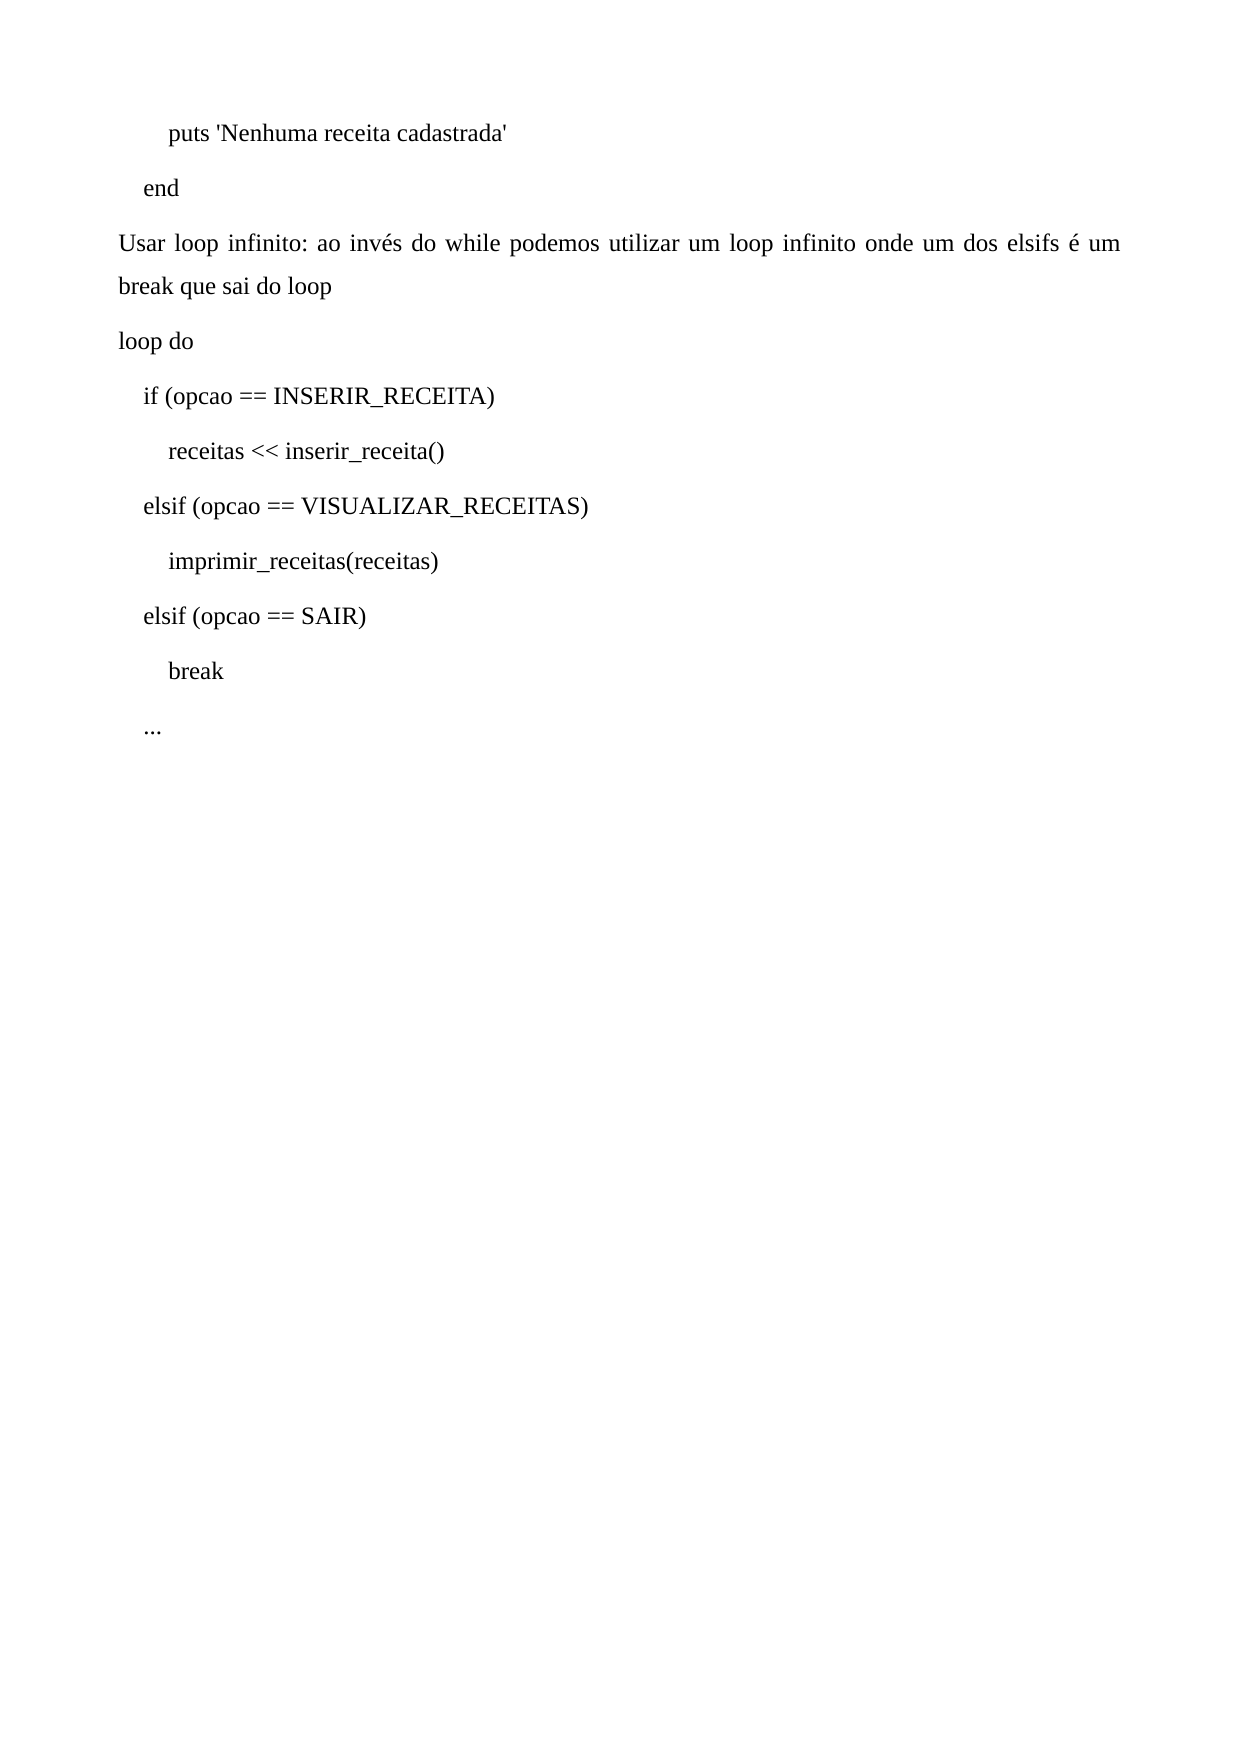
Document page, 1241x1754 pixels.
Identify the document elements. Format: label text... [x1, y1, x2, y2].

text break [118, 656, 1122, 685]
text elsif (opcao == SAIR) [118, 601, 1122, 630]
text loop do [118, 326, 1122, 355]
text if (opcao == INSERIR_RECEITA) [118, 381, 1122, 410]
text puts 'Nenhuma receita cadastrada' [118, 118, 1122, 147]
text Usar loop infinito: ao invés do while podemos utilizar um loop infinito onde um dos elsifs é um break que sai do loop [118, 228, 1122, 300]
text elsif (opcao == VISUALIZAR_RECEITAS) [118, 491, 1122, 520]
text ... [118, 711, 1122, 740]
text end [118, 173, 1122, 202]
text imprimir_receitas(receitas) [118, 546, 1122, 575]
text receitas << inserir_receita() [118, 436, 1122, 465]
